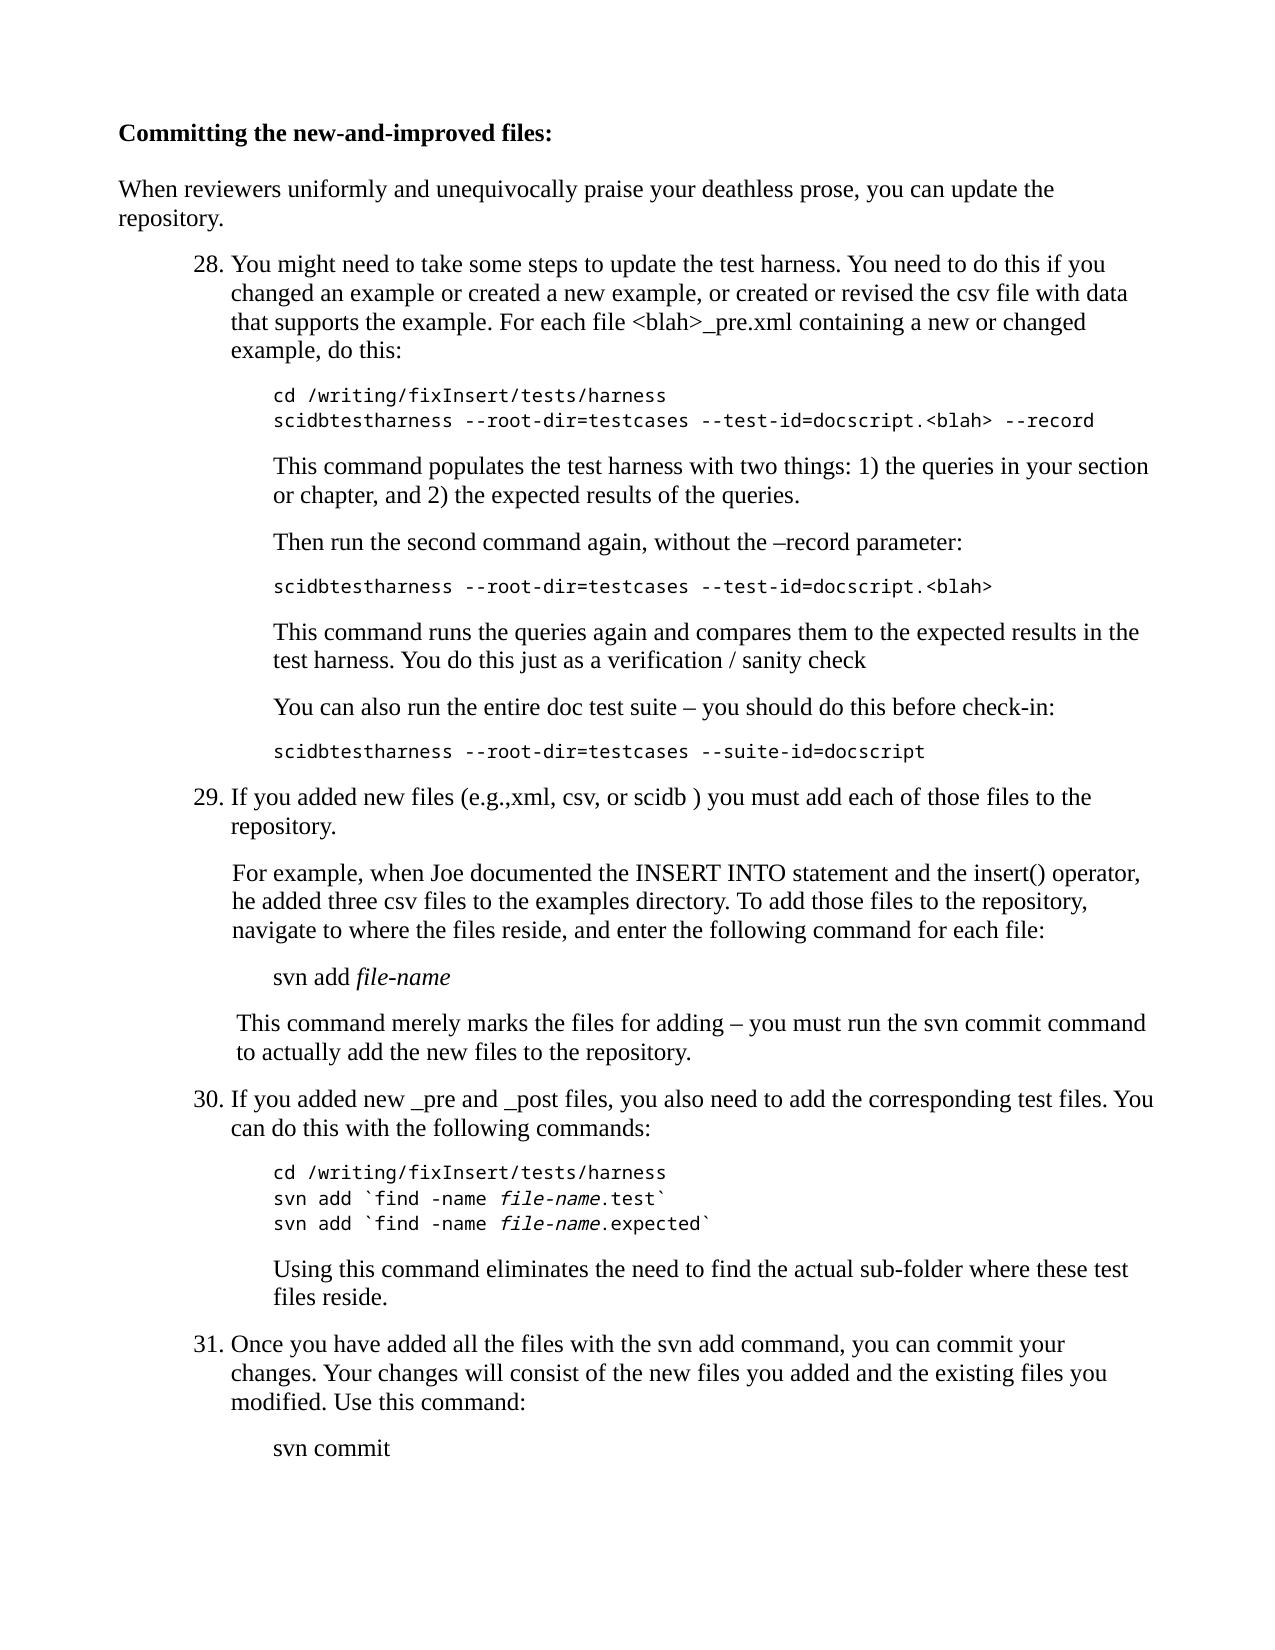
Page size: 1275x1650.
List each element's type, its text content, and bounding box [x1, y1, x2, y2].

list You might need to take some steps to update the test harness. You need to do this if you changed an example or created a new example, or created or revised the csv file with data that supports the example. For each file <blah>_pre.xml containing a new or changed example, do this: [193, 249, 1157, 364]
text scidbtestharness --root-dir=testcases --test-id=docscript.<blah> [273, 573, 1157, 599]
text cd /writing/fixInsert/tests/harness svn add `find -name file-name.test` svn add `find -name file-name.expected` [273, 1159, 1157, 1236]
text Then run the second command again, without the –record parameter: [273, 527, 1157, 555]
list If you added new files (e.g.,xml, csv, or scidb ) you must add each of those files to the repository. [193, 782, 1157, 840]
text This command populates the test harness with two things: 1) the queries in your section or chapter, and 2) the expected results of the queries. [273, 451, 1157, 509]
text For example, when Joe documented the INSERT INTO statement and the insert() operator, he added three csv files to the examples directory. To add those files to the repository, navigate to where the files reside, and enter the following command for each file: [232, 858, 1157, 944]
text svn commit [273, 1433, 1157, 1462]
text Committing the new-and-improved files: [118, 118, 1157, 147]
text scidbtestharness --root-dir=testcases --suite-id=docscript [273, 739, 1157, 764]
text This command runs the queries again and compares them to the expected results in the test harness. You do this just as a verification / sanity check [273, 617, 1157, 674]
text This command merely marks the files for adding – you must run the svn commit command to actually add the new files to the repository. [236, 1008, 1157, 1066]
text svn add file-name [273, 962, 1157, 991]
list Once you have added all the files with the svn add command, you can commit your changes. Your changes will consist of the new files you added and the existing files you modified. Use this command: [193, 1329, 1157, 1415]
text When reviewers uniformly and unequivocally praise your deathless prose, you can update the repository. [118, 174, 1157, 231]
text cd /writing/fixInsert/tests/harness scidbtestharness --root-dir=testcases --test-id=docscript.<blah> --record [273, 382, 1157, 433]
list If you added new _pre and _post files, you also need to add the corresponding test files. You can do this with the following commands: [193, 1084, 1157, 1141]
text You can also run the entire doc test suite – you should do this before check-in: [273, 692, 1157, 721]
text Using this command eliminates the need to find the actual sub-folder where these test files reside. [273, 1254, 1157, 1311]
